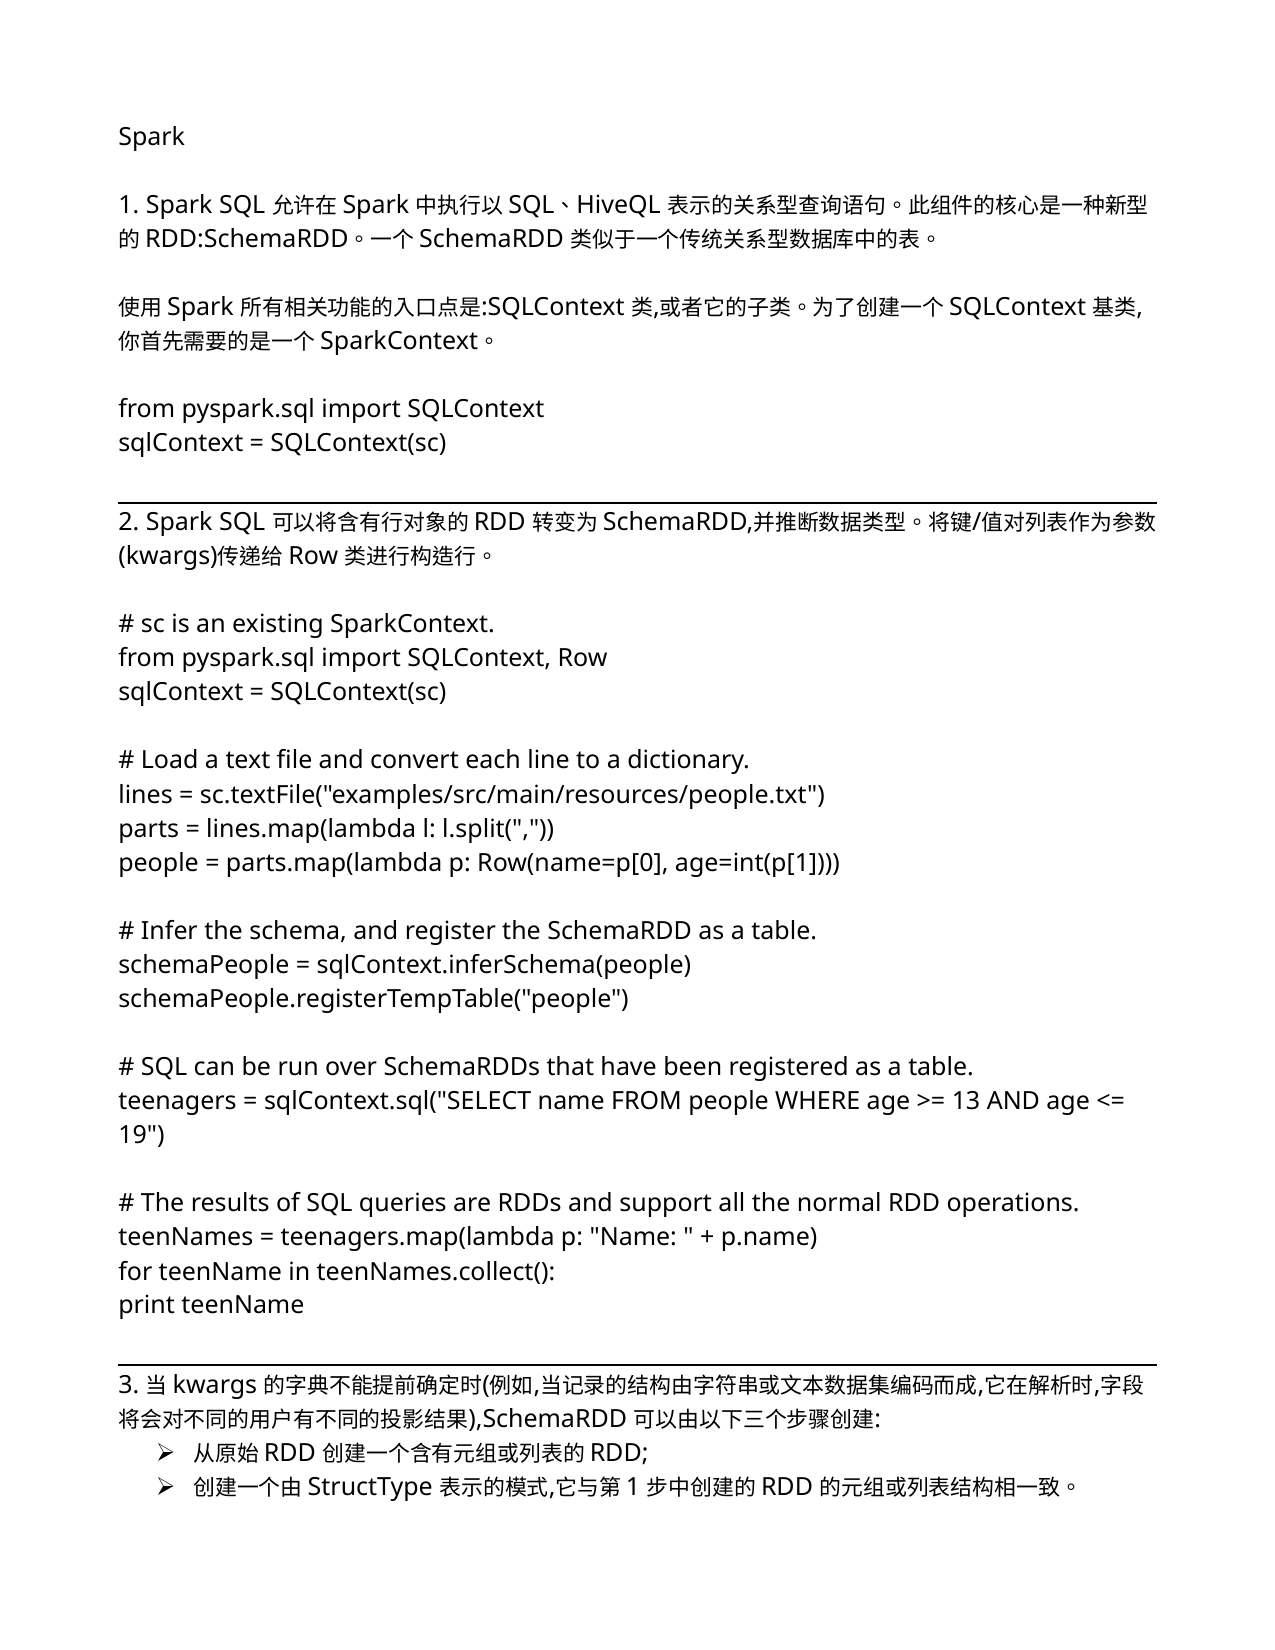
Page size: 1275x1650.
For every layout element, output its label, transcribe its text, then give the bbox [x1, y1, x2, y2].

text sqlContext = SQLContext(sc) [118, 674, 1157, 708]
text print teenName [118, 1287, 1157, 1321]
text 使用 Spark 所有相关功能的入口点是:SQLContext 类,或者它的子类。为了创建一个 SQLContext 基类,你首先需要的是一个 SparkContext。 [118, 288, 1157, 357]
text people = parts.map(lambda p: Row(name=p[0], age=int(p[1]))) [118, 844, 1157, 878]
text teenagers = sqlContext.sql("SELECT name FROM people WHERE age >= 13 AND age <= 19") [118, 1083, 1157, 1151]
text 3. 当 kwargs 的字典不能提前确定时(例如,当记录的结构由字符串或文本数据集编码而成,它在解析时,字段将会对不同的用户有不同的投影结果),SchemaRDD 可以由以下三个步骤创建: [118, 1366, 1157, 1434]
text schemaPeople.registerTempTable("people") [118, 981, 1157, 1015]
text # The results of SQL queries are RDDs and support all the normal RDD operations. [118, 1185, 1157, 1219]
text 2. Spark SQL 可以将含有行对象的 RDD 转变为 SchemaRDD,并推断数据类型。将键/值对列表作为参数(kwargs)传递给 Row 类进行构造行。 [118, 504, 1157, 572]
text # Infer the schema, and register the SchemaRDD as a table. [118, 912, 1157, 947]
text teenNames = teenagers.map(lambda p: "Name: " + p.name) [118, 1219, 1157, 1253]
text Spark [118, 118, 1157, 152]
text 1. Spark SQL 允许在 Spark 中执行以 SQL、HiveQL 表示的关系型查询语句。此组件的核心是一种新型的 RDD:SchemaRDD。一个 SchemaRDD 类似于一个传统关系型数据库中的表。 [118, 186, 1157, 254]
text # Load a text file and convert each line to a dictionary. [118, 742, 1157, 776]
list 从原始 RDD 创建一个含有元组或列表的 RDD; [156, 1434, 1157, 1468]
text sqlContext = SQLContext(sc) [118, 425, 1157, 459]
text # sc is an existing SparkContext. [118, 606, 1157, 640]
text lines = sc.textFile("examples/src/main/resources/people.txt") [118, 776, 1157, 810]
text from pyspark.sql import SQLContext [118, 391, 1157, 425]
text for teenName in teenNames.collect(): [118, 1253, 1157, 1287]
list 创建一个由 StructType 表示的模式,它与第 1 步中创建的 RDD 的元组或列表结构相一致。 [156, 1468, 1157, 1502]
text schemaPeople = sqlContext.inferSchema(people) [118, 947, 1157, 981]
text from pyspark.sql import SQLContext, Row [118, 640, 1157, 674]
text # SQL can be run over SchemaRDDs that have been registered as a table. [118, 1049, 1157, 1083]
text parts = lines.map(lambda l: l.split(",")) [118, 810, 1157, 844]
